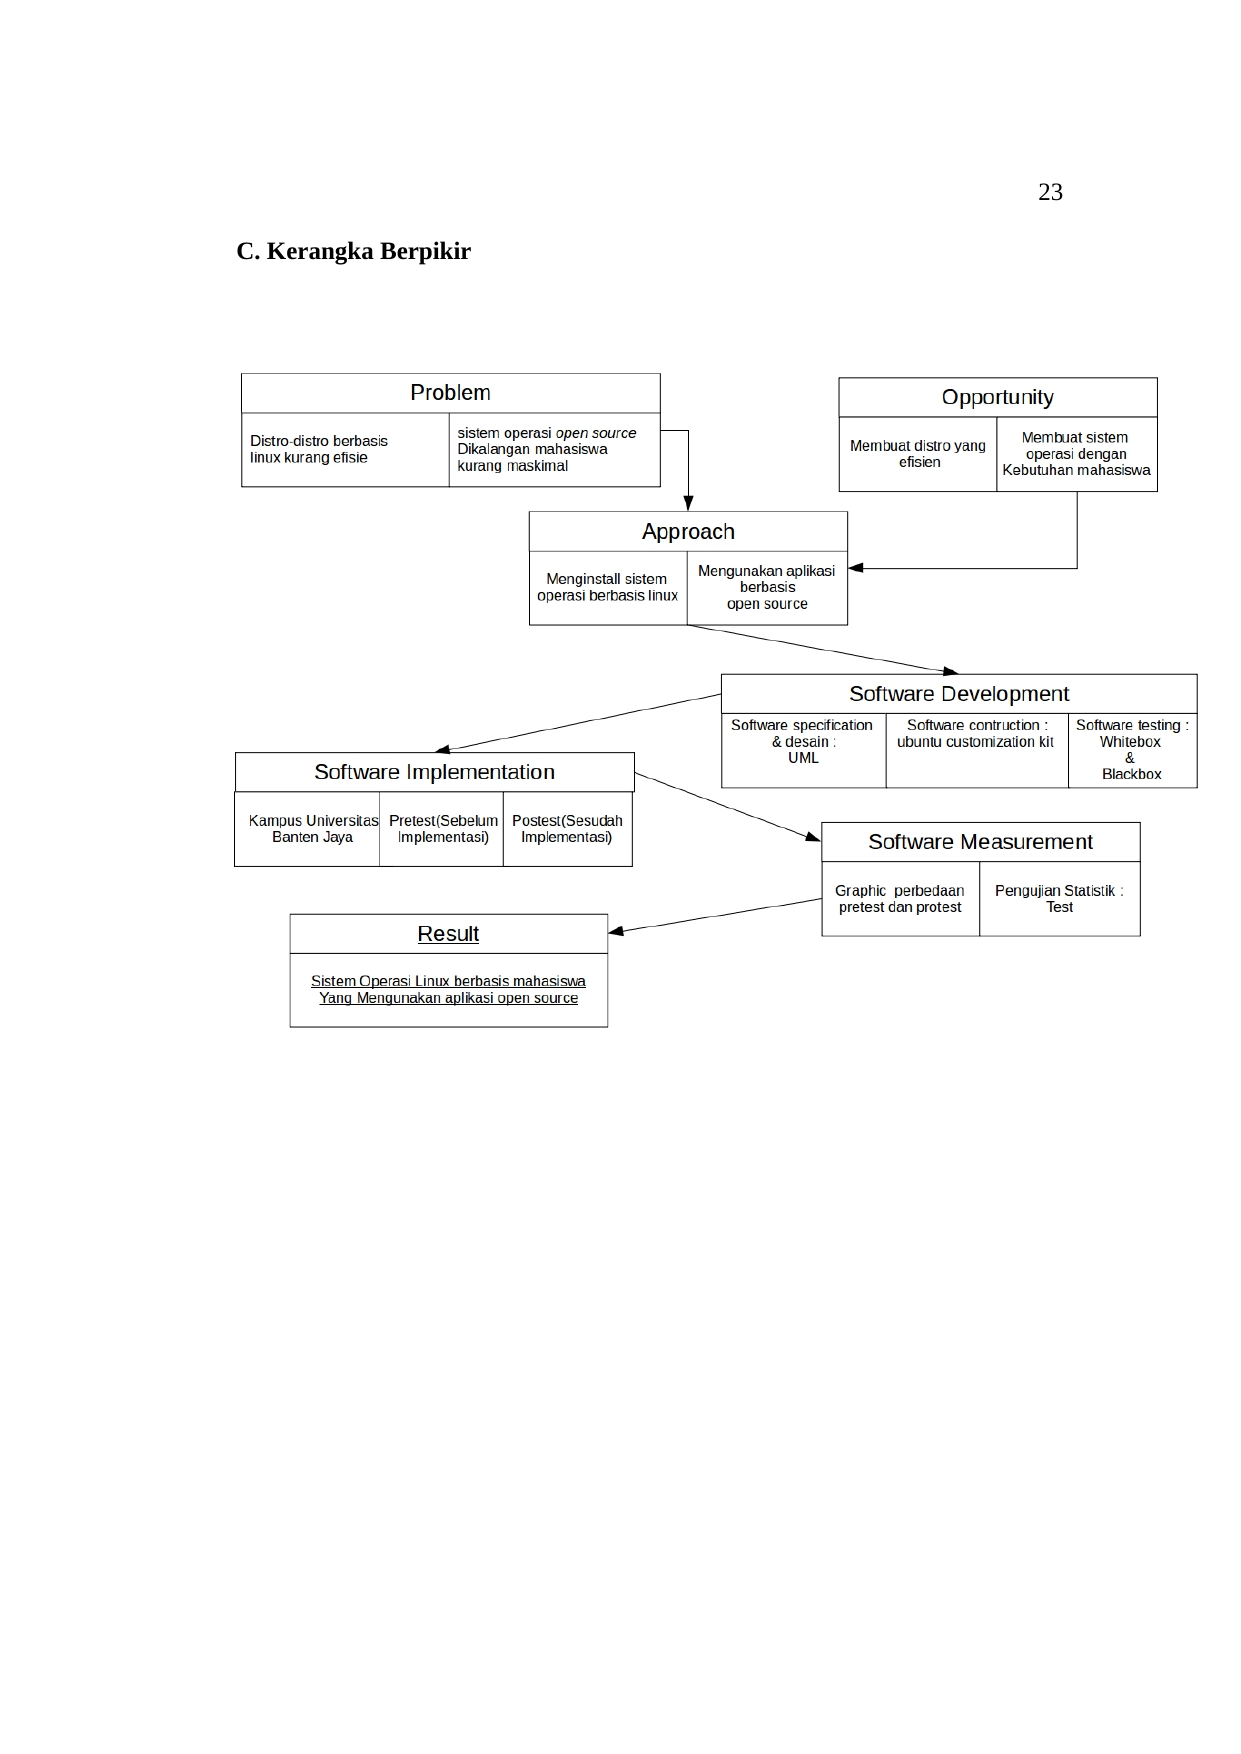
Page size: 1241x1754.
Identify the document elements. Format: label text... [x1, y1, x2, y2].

text C. Kerangka Berpikir [236, 236, 1063, 265]
picture [211, 334, 1231, 1055]
